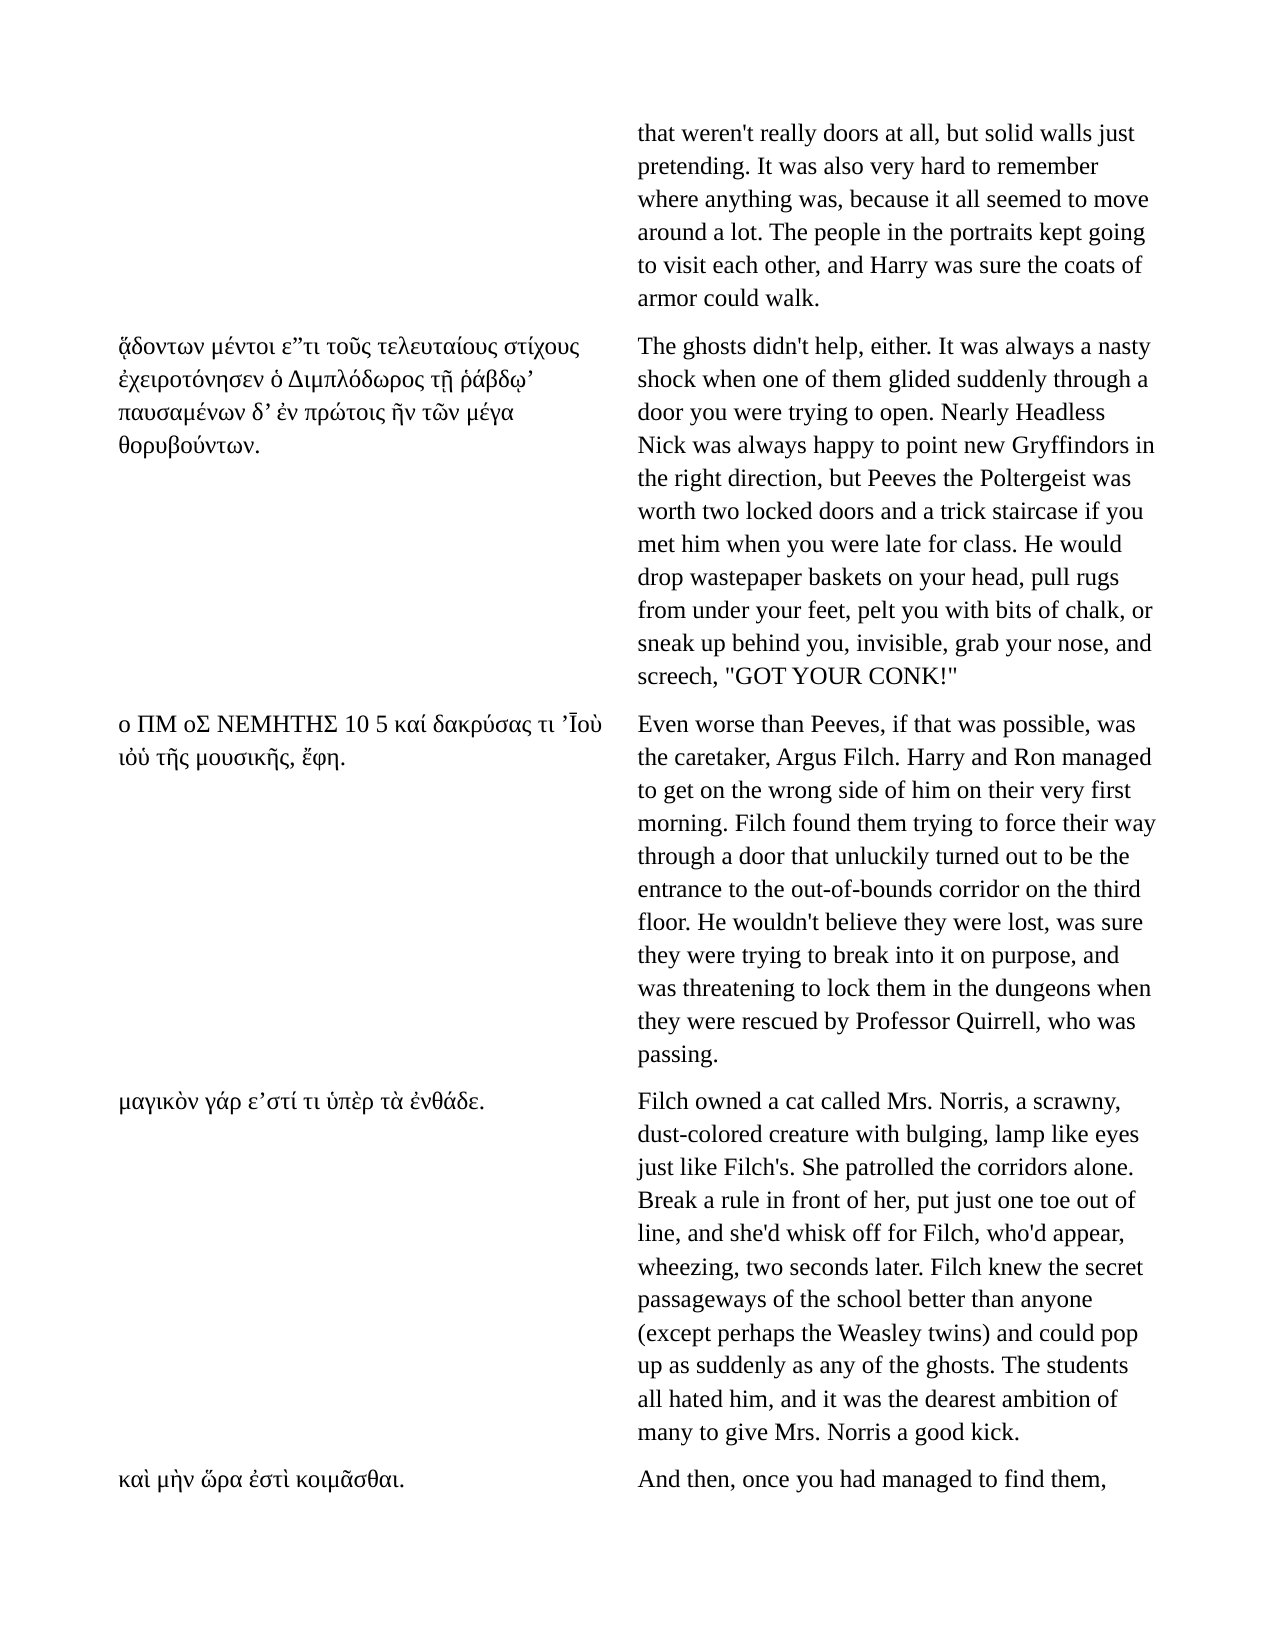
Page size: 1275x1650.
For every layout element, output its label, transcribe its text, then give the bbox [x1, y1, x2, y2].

table_cell Even worse than Peeves, if that was possible, was the caretaker, Argus Filch. Harry and Ron managed to get on the wrong side of him on their very first morning. Filch found them trying to force their way through a door that unluckily turned out to be the entrance to the out-of-bounds corridor on the third floor. He wouldn't believe they were lost, was sure they were trying to break into it on purpose, and was threatening to lock them in the dungeons when they were rescued by Professor Quirrell, who was passing. [638, 709, 1157, 1086]
table_cell that weren't really doors at all, but solid walls just pretending. It was also very hard to remember where anything was, because it all seemed to move around a lot. The people in the portraits kept going to visit each other, and Harry was sure the coats of armor could walk. [638, 118, 1157, 331]
table_cell [118, 118, 637, 331]
table_cell μαγικὸν γάρ ε’στί τι ὑπὲρ τὰ ἐνθάδε. [118, 1086, 637, 1464]
table_cell The ghosts didn't help, either. It was always a nasty shock when one of them glided suddenly through a door you were trying to open. Nearly Headless Nick was always happy to point new Gryffindors in the right direction, but Peeves the Poltergeist was worth two locked doors and a trick staircase if you met him when you were late for class. He would drop wastepaper baskets on your head, pull rugs from under your feet, pelt you with bits of chalk, or sneak up behind you, invisible, grab your nose, and screech, "GOT YOUR CONK!" [638, 331, 1157, 709]
table_cell ᾅδοντων μέντοι ε”τι τοῦς τελευταίους στίχους ἐχειροτόνησεν ὁ Διμπλόδωρος τῇ ῥάβδῳ’ παυσαμένων δ’ ἐν πρώτοις ῆν τῶν μέγα θορυβούντων. [118, 331, 637, 709]
table_cell καὶ μὴν ὥρα ἐστὶ κοιμᾶσθαι. [118, 1464, 637, 1512]
table_cell ο ΠΜ οΣ ΝΕΜΗΤΗΣ 10 5 καί δακρύσας τι ’Ῑοὺ ιὀὑ τῆς μουσικῆς, ἔφη. [118, 709, 637, 1086]
table_cell And then, once you had managed to find them, [638, 1464, 1157, 1512]
table_cell Filch owned a cat called Mrs. Norris, a scrawny, dust-colored creature with bulging, lamp like eyes just like Filch's. She patrolled the corridors alone. Break a rule in front of her, put just one toe out of line, and she'd whisk off for Filch, who'd appear, wheezing, two seconds later. Filch knew the secret passageways of the school better than anyone (except perhaps the Weasley twins) and could pop up as suddenly as any of the ghosts. The students all hated him, and it was the dearest ambition of many to give Mrs. Norris a good kick. [638, 1086, 1157, 1464]
